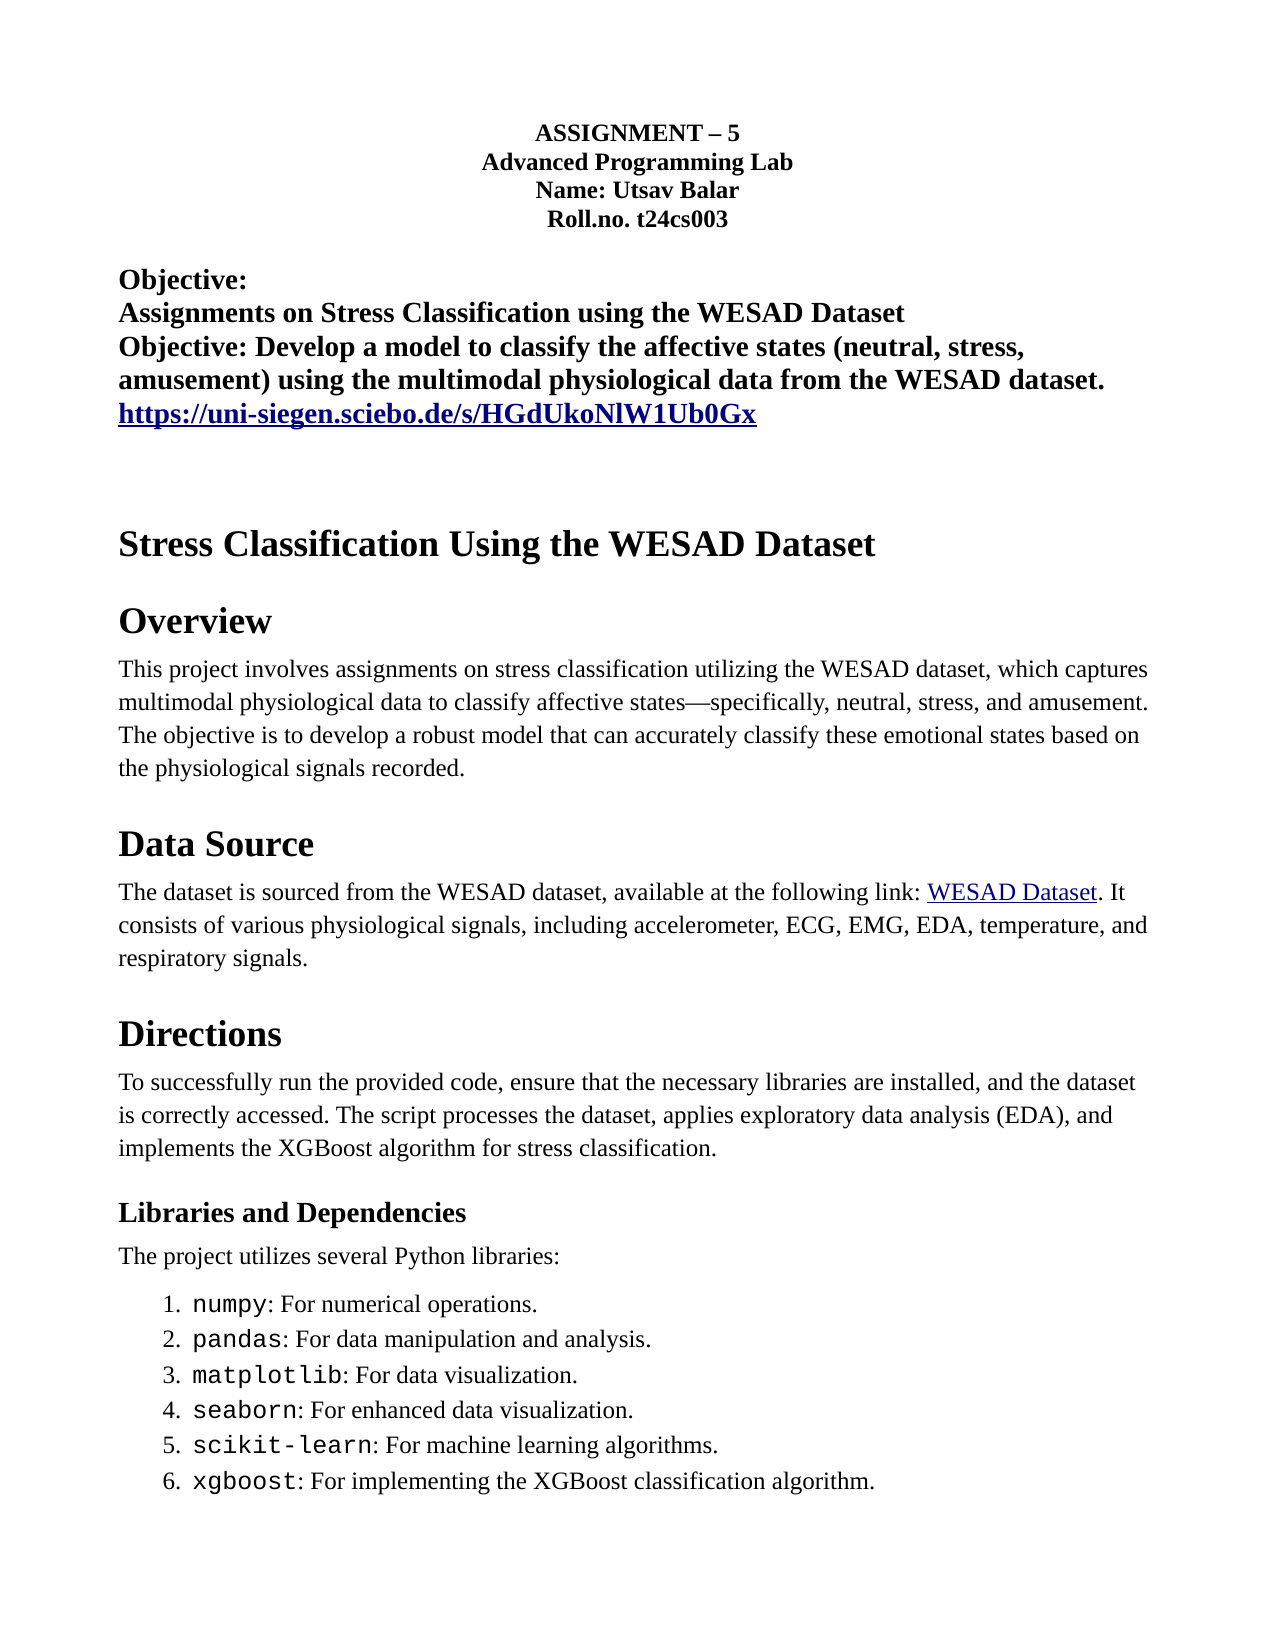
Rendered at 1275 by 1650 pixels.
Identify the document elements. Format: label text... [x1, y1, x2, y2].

text The project utilizes several Python libraries: [118, 1241, 1157, 1270]
text Assignments on Stress Classification using the WESAD Dataset [118, 295, 1157, 329]
list numpy: For numerical operations. [162, 1289, 1157, 1320]
list scikit-learn: For machine learning algorithms. [162, 1431, 1157, 1461]
text Name: Utsav Balar [118, 176, 1157, 204]
text To successfully run the provided code, ensure that the necessary libraries are installed, and the dataset is correctly accessed. The script processes the dataset, applies exploratory data analysis (EDA), and implements the XGBoost algorithm for stress classification. [118, 1067, 1157, 1162]
text Objective: [118, 262, 1157, 295]
text ASSIGNMENT – 5 [118, 118, 1157, 147]
subtitle Libraries and Dependencies [118, 1195, 1157, 1229]
text amusement) using the multimodal physiological data from the WESAD dataset. [118, 362, 1157, 396]
list xgboost: For implementing the XGBoost classification algorithm. [162, 1466, 1157, 1497]
text The dataset is sourced from the WESAD dataset, available at the following link: WESAD Dataset. It consists of various physiological signals, including accelerometer, ECG, EMG, EDA, temperature, and respiratory signals. [118, 877, 1157, 972]
list matplotlib: For data visualization. [162, 1360, 1157, 1391]
text Advanced Programming Lab [118, 147, 1157, 176]
subtitle Stress Classification Using the WESAD Dataset [118, 522, 1157, 565]
text https://uni-siegen.sciebo.de/s/HGdUkoNlW1Ub0Gx [118, 396, 1157, 429]
text Roll.no. t24cs003 [118, 204, 1157, 233]
list seaborn: For enhanced data visualization. [162, 1395, 1157, 1426]
subtitle Overview [118, 598, 1157, 641]
text Objective: Develop a model to classify the affective states (neutral, stress, [118, 329, 1157, 362]
subtitle Directions [118, 1011, 1157, 1054]
subtitle Data Source [118, 821, 1157, 864]
text This project involves assignments on stress classification utilizing the WESAD dataset, which captures multimodal physiological data to classify affective states—specifically, neutral, stress, and amusement. The objective is to develop a robust model that can accurately classify these emotional states based on the physiological signals recorded. [118, 654, 1157, 782]
list pandas: For data manipulation and analysis. [162, 1324, 1157, 1355]
